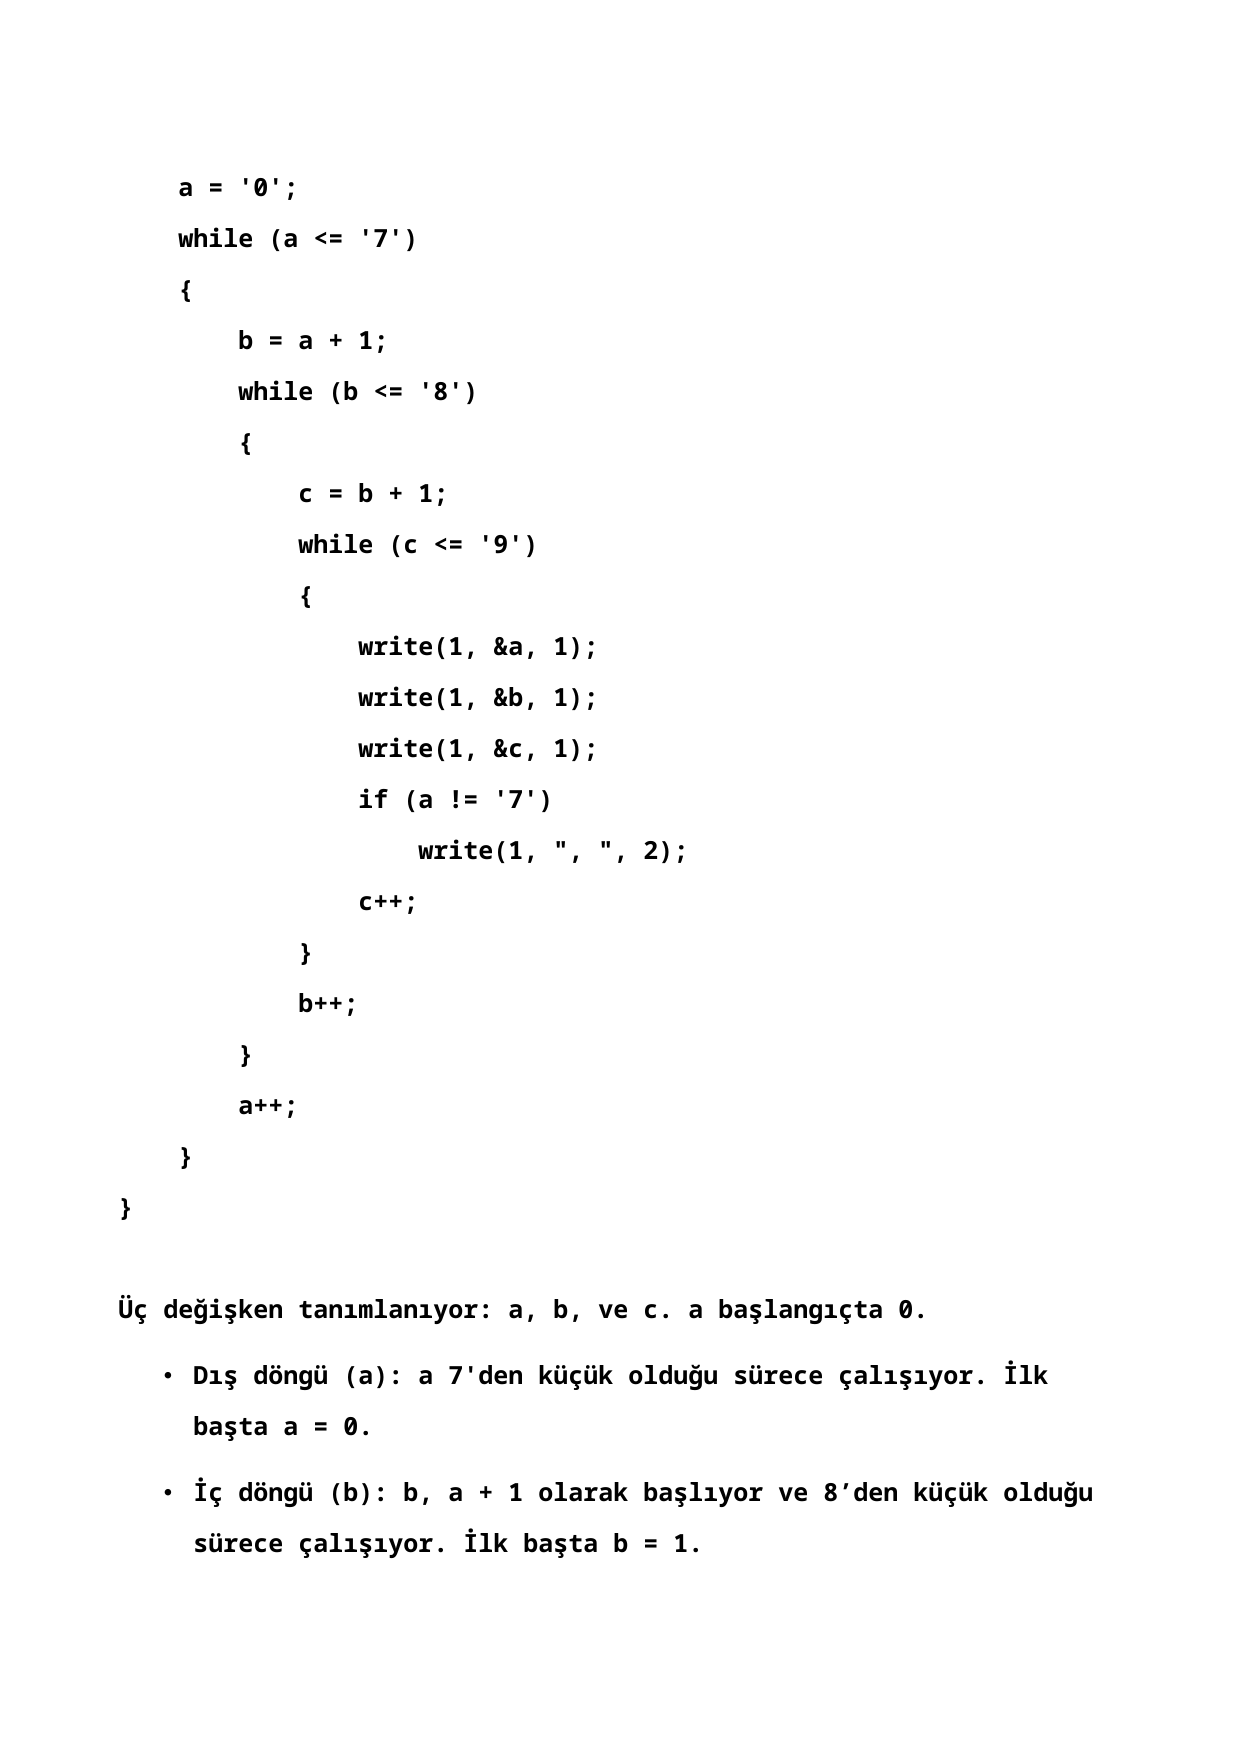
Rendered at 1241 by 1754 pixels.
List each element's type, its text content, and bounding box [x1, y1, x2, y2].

text write(1, &b, 1); [118, 679, 1122, 714]
text c = b + 1; [118, 475, 1122, 509]
text } [118, 1139, 1122, 1173]
text a++; [118, 1088, 1122, 1122]
text Üç değişken tanımlanıyor: a, b, ve c. a başlangıçta 0. [118, 1292, 1122, 1326]
text write(1, &c, 1); [118, 731, 1122, 765]
text a = '0'; [118, 169, 1122, 203]
text } [118, 935, 1122, 969]
text { [118, 424, 1122, 458]
text write(1, &a, 1); [118, 628, 1122, 663]
text while (a <= '7') [118, 220, 1122, 254]
text { [118, 271, 1122, 305]
list İç döngü (b): b, a + 1 olarak başlıyor ve 8’den küçük olduğu sürece çalışıyor. İlk başta b = 1. [164, 1474, 1122, 1559]
text while (b <= '8') [118, 373, 1122, 407]
text } [118, 1037, 1122, 1071]
text while (c <= '9') [118, 526, 1122, 561]
text { [118, 577, 1122, 612]
text c++; [118, 884, 1122, 918]
text b = a + 1; [118, 322, 1122, 356]
text } [118, 1190, 1122, 1224]
text if (a != '7') [118, 782, 1122, 816]
text write(1, ", ", 2); [118, 833, 1122, 867]
text b++; [118, 986, 1122, 1020]
list Dış döngü (a): a 7'den küçük olduğu sürece çalışıyor. İlk başta a = 0. [164, 1358, 1122, 1443]
